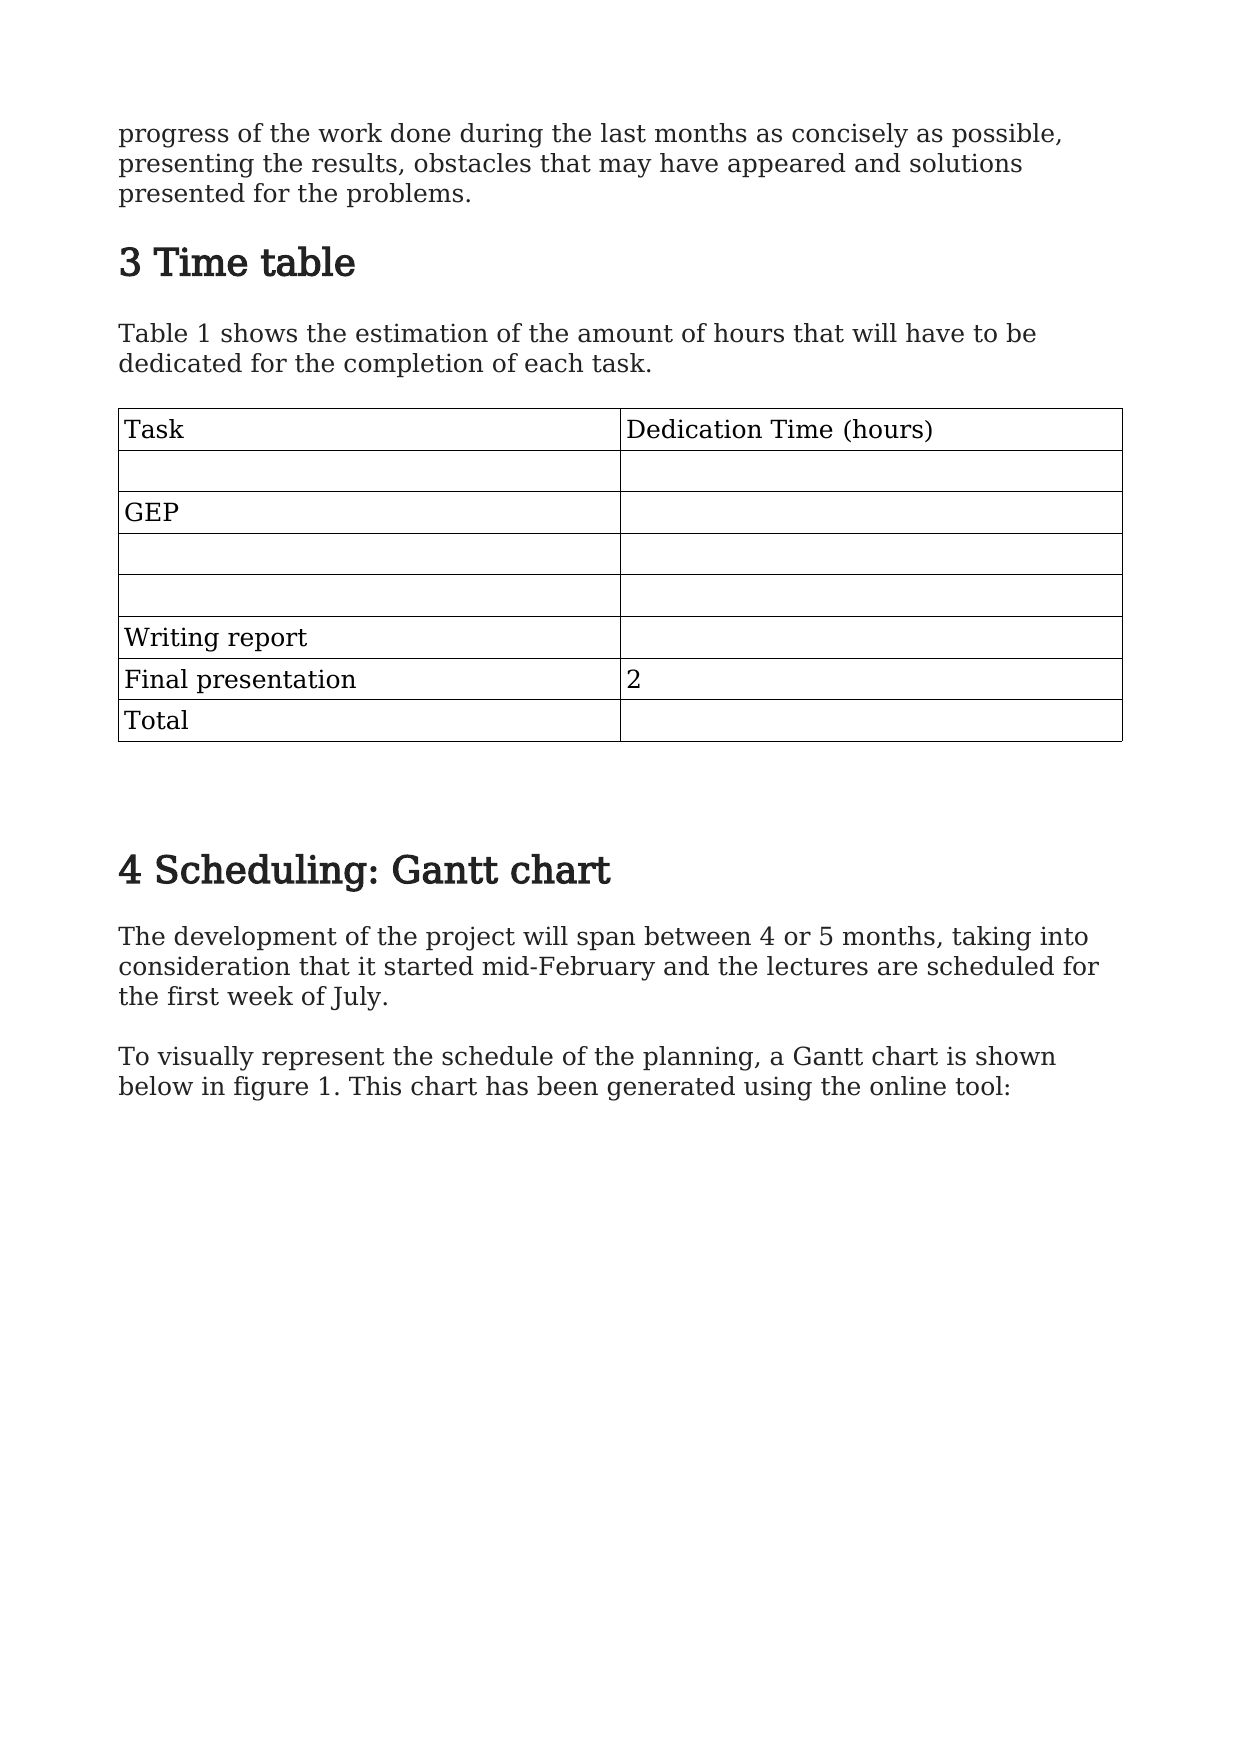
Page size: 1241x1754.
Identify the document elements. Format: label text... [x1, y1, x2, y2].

table_cell GEP [119, 492, 620, 533]
table_header Task [119, 409, 620, 450]
text To visually represent the schedule of the planning, a Gantt chart is shown below in figure 1. This chart has been generated using the online tool: [118, 1041, 1122, 1101]
table_cell [621, 492, 1122, 533]
table_cell [621, 534, 1122, 574]
text Table 1 shows the estimation of the amount of hours that will have to be dedicated for the completion of each task. [118, 318, 1122, 378]
table_cell [119, 451, 620, 491]
table_cell [621, 700, 1122, 741]
table_cell Writing report [119, 617, 620, 657]
text 3 Time table [118, 238, 1122, 283]
text The development of the project will span between 4 or 5 months, taking into consideration that it started mid-February and the lectures are scheduled for the first week of July. [118, 921, 1122, 1011]
table_header Dedication Time (hours) [621, 409, 1122, 450]
table_cell [621, 451, 1122, 491]
table_cell Total [119, 700, 620, 741]
table_cell 2 [621, 659, 1122, 699]
table_cell [119, 534, 620, 574]
table_cell [621, 575, 1122, 616]
text 4 Scheduling: Gantt chart [118, 846, 1122, 891]
table_cell [621, 617, 1122, 657]
table_cell [119, 575, 620, 616]
text progress of the work done during the last months as concisely as possible, presenting the results, obstacles that may have appeared and solutions presented for the problems. [118, 118, 1122, 208]
table_cell Final presentation [119, 659, 620, 699]
